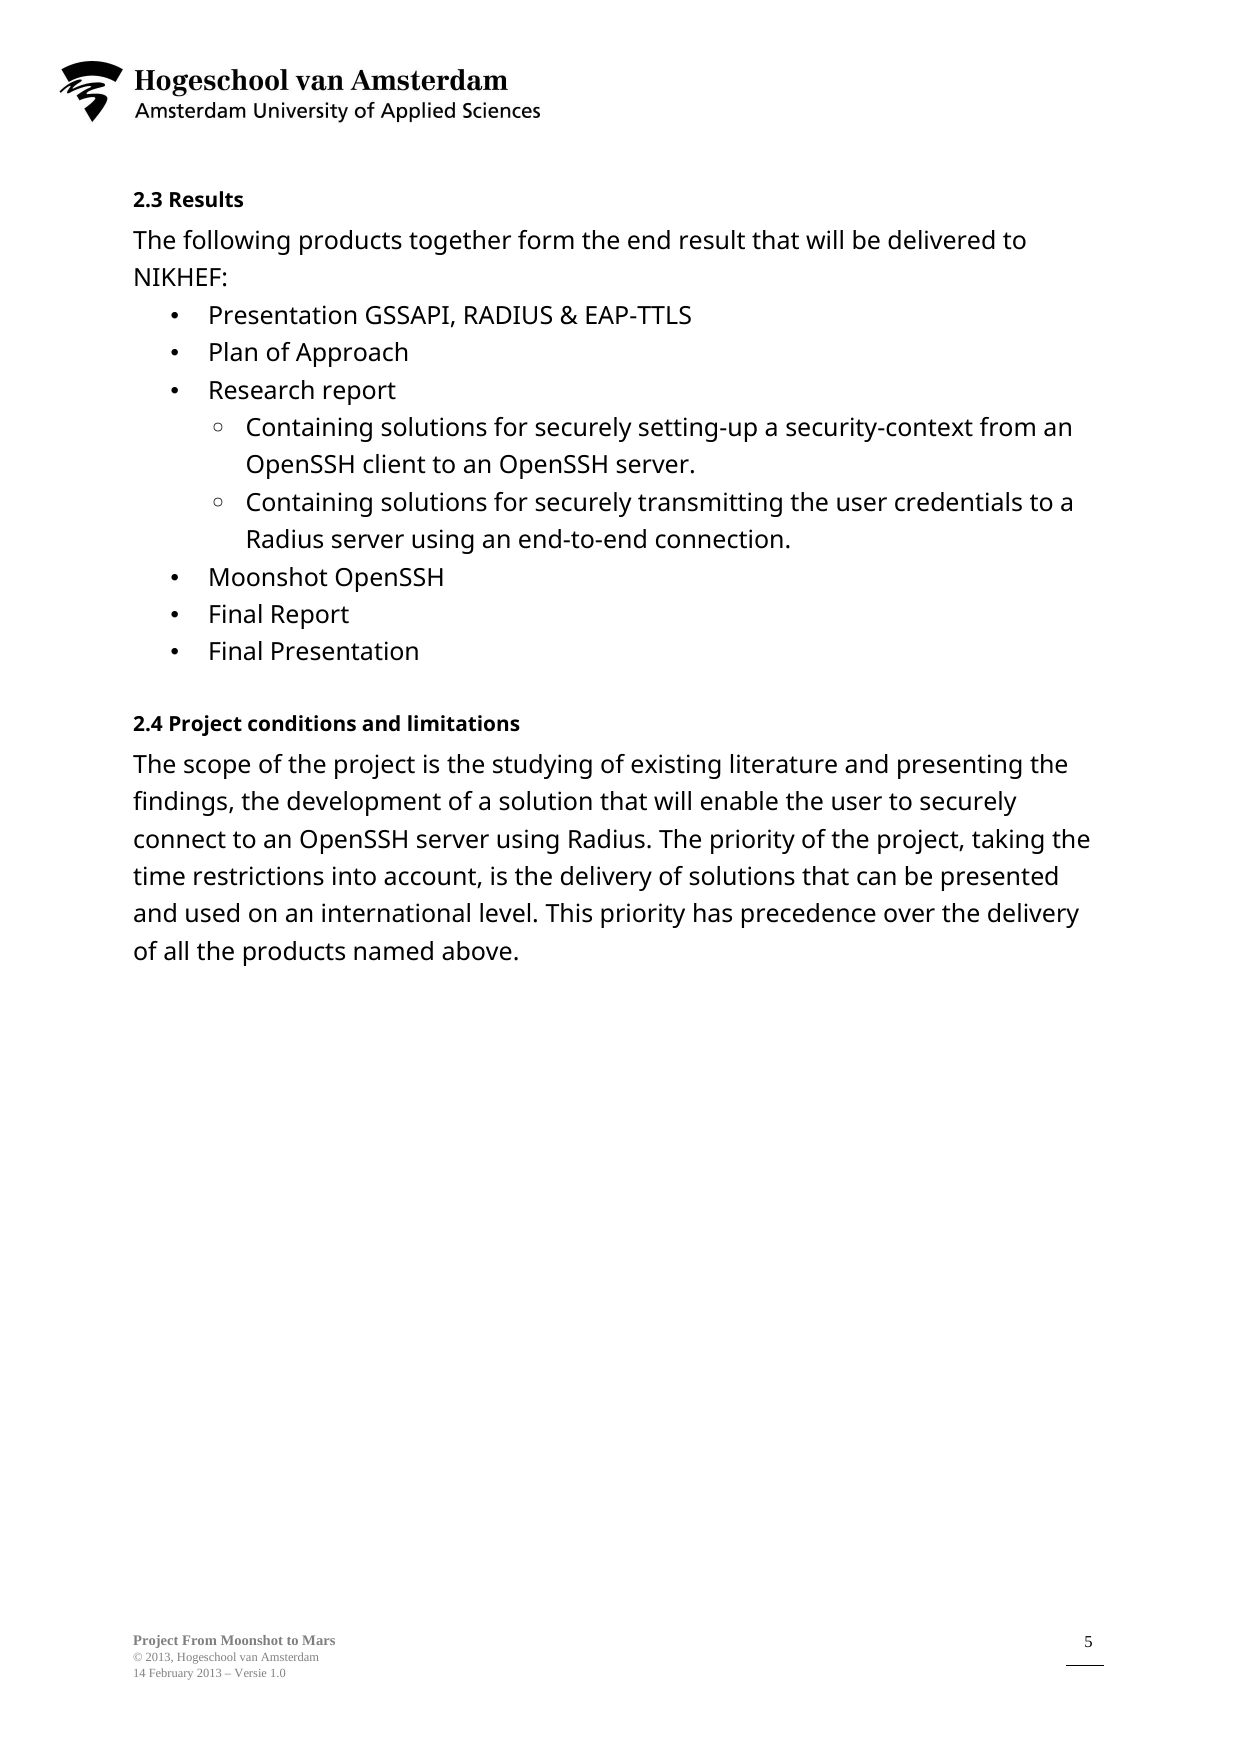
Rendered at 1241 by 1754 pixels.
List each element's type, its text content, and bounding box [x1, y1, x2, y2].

subtitle 2.3 Results [133, 185, 1092, 214]
list Research report [170, 372, 1092, 406]
picture [0, 0, 622, 123]
list Final Report [170, 597, 1092, 631]
subtitle 2.4 Project conditions and limitations [133, 709, 1092, 737]
list Presentation GSSAPI, RADIUS & EAP-TTLS [170, 297, 1092, 332]
text The scope of the project is the studying of existing literature and presenting the findings, the development of a solution that will enable the user to securely connect to an OpenSSH server using Radius. The priority of the project, taking the time restrictions into account, is the delivery of solutions that can be presented and used on an international level. This priority has precedence over the delivery of all the products named above. [133, 746, 1092, 967]
text The following products together form the end result that will be delivered to NIKHEF: [133, 223, 1092, 294]
list Plan of Approach [170, 335, 1092, 369]
list Moonshot OpenSSH [170, 559, 1092, 593]
list Final Presentation [170, 634, 1092, 668]
list Containing solutions for securely setting-up a security-context from an OpenSSH client to an OpenSSH server. [208, 410, 1092, 481]
list Containing solutions for securely transmitting the user credentials to a Radius server using an end-to-end connection. [208, 484, 1092, 556]
